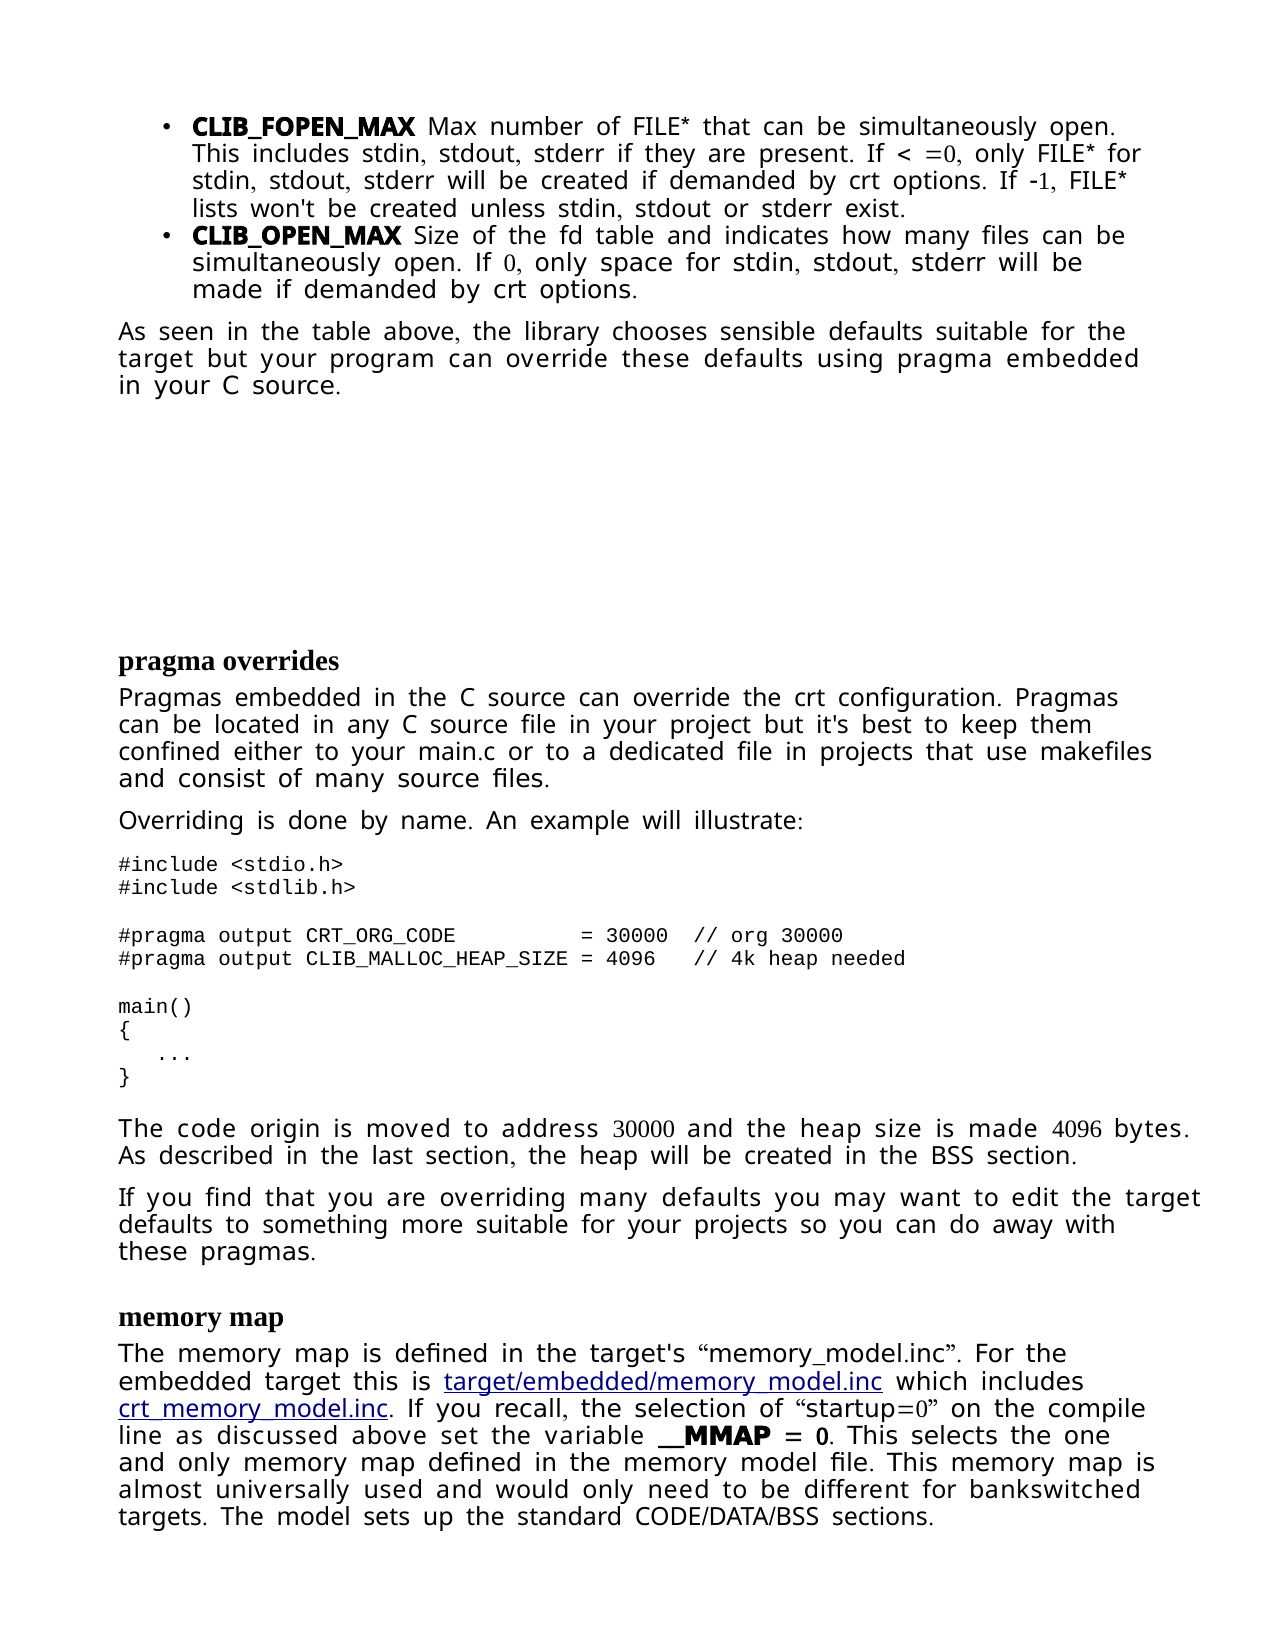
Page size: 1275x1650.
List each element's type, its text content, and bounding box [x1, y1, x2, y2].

text } [118, 1067, 1157, 1090]
text { [118, 1019, 1157, 1043]
list CLIB_OPEN_MAX Size of the fd table and indicates how many files can be simultaneously open. If 0, only space for stdin, stdout, stderr will be made if demanded by crt options. [162, 227, 1157, 304]
text The code origin is moved to address 30000 and the heap size is made 4096 bytes. As described in the last section, the heap will be created in the BSS section. [118, 1120, 1157, 1169]
text #include <stdlib.h> [118, 877, 1157, 901]
list CLIB_FOPEN_MAX Max number of FILE* that can be simultaneously open. This includes stdin, stdout, stderr if they are present. If < =0, only FILE* for stdin, stdout, stderr will be created if demanded by crt options. If -1, FILE* lists won't be created unless stdin, stdout or stderr exist. [162, 118, 1157, 222]
text ... [118, 1043, 1157, 1067]
text #pragma output CRT_ORG_CODE = 30000 // org 30000 [118, 925, 1157, 948]
text The memory map is defined in the target's “memory_model.inc”. For the embedded target this is target/embedded/memory_model.inc which includes crt_memory_model.inc. If you recall, the selection of “startup=0” on the compile line as discussed above set the variable __MMAP = 0. This selects the one and only memory map defined in the memory model file. This memory map is almost universally used and would only need to be different for bankswitched targets. The model sets up the standard CODE/DATA/BSS sections. [118, 1345, 1157, 1531]
text If you find that you are overriding many defaults you may want to edit the target defaults to something more suitable for your projects so you can do away with these pragmas. [118, 1189, 1157, 1266]
subtitle pragma overrides [118, 643, 1157, 676]
text #include <stdio.h> [118, 854, 1157, 877]
text #pragma output CLIB_MALLOC_HEAP_SIZE = 4096 // 4k heap needed [118, 948, 1157, 972]
text As seen in the table above, the library chooses sensible defaults suitable for the target but your program can override these defaults using pragma embedded in your C source. [118, 323, 1157, 400]
text Overriding is done by name. An example will illustrate: [118, 812, 1157, 835]
text Pragmas embedded in the C source can override the crt configuration. Pragmas can be located in any C source file in your project but it's best to keep them confined either to your main.c or to a dedicated file in projects that use makefiles and consist of many source files. [118, 689, 1157, 793]
text main() [118, 996, 1157, 1019]
subtitle memory map [118, 1299, 1157, 1333]
